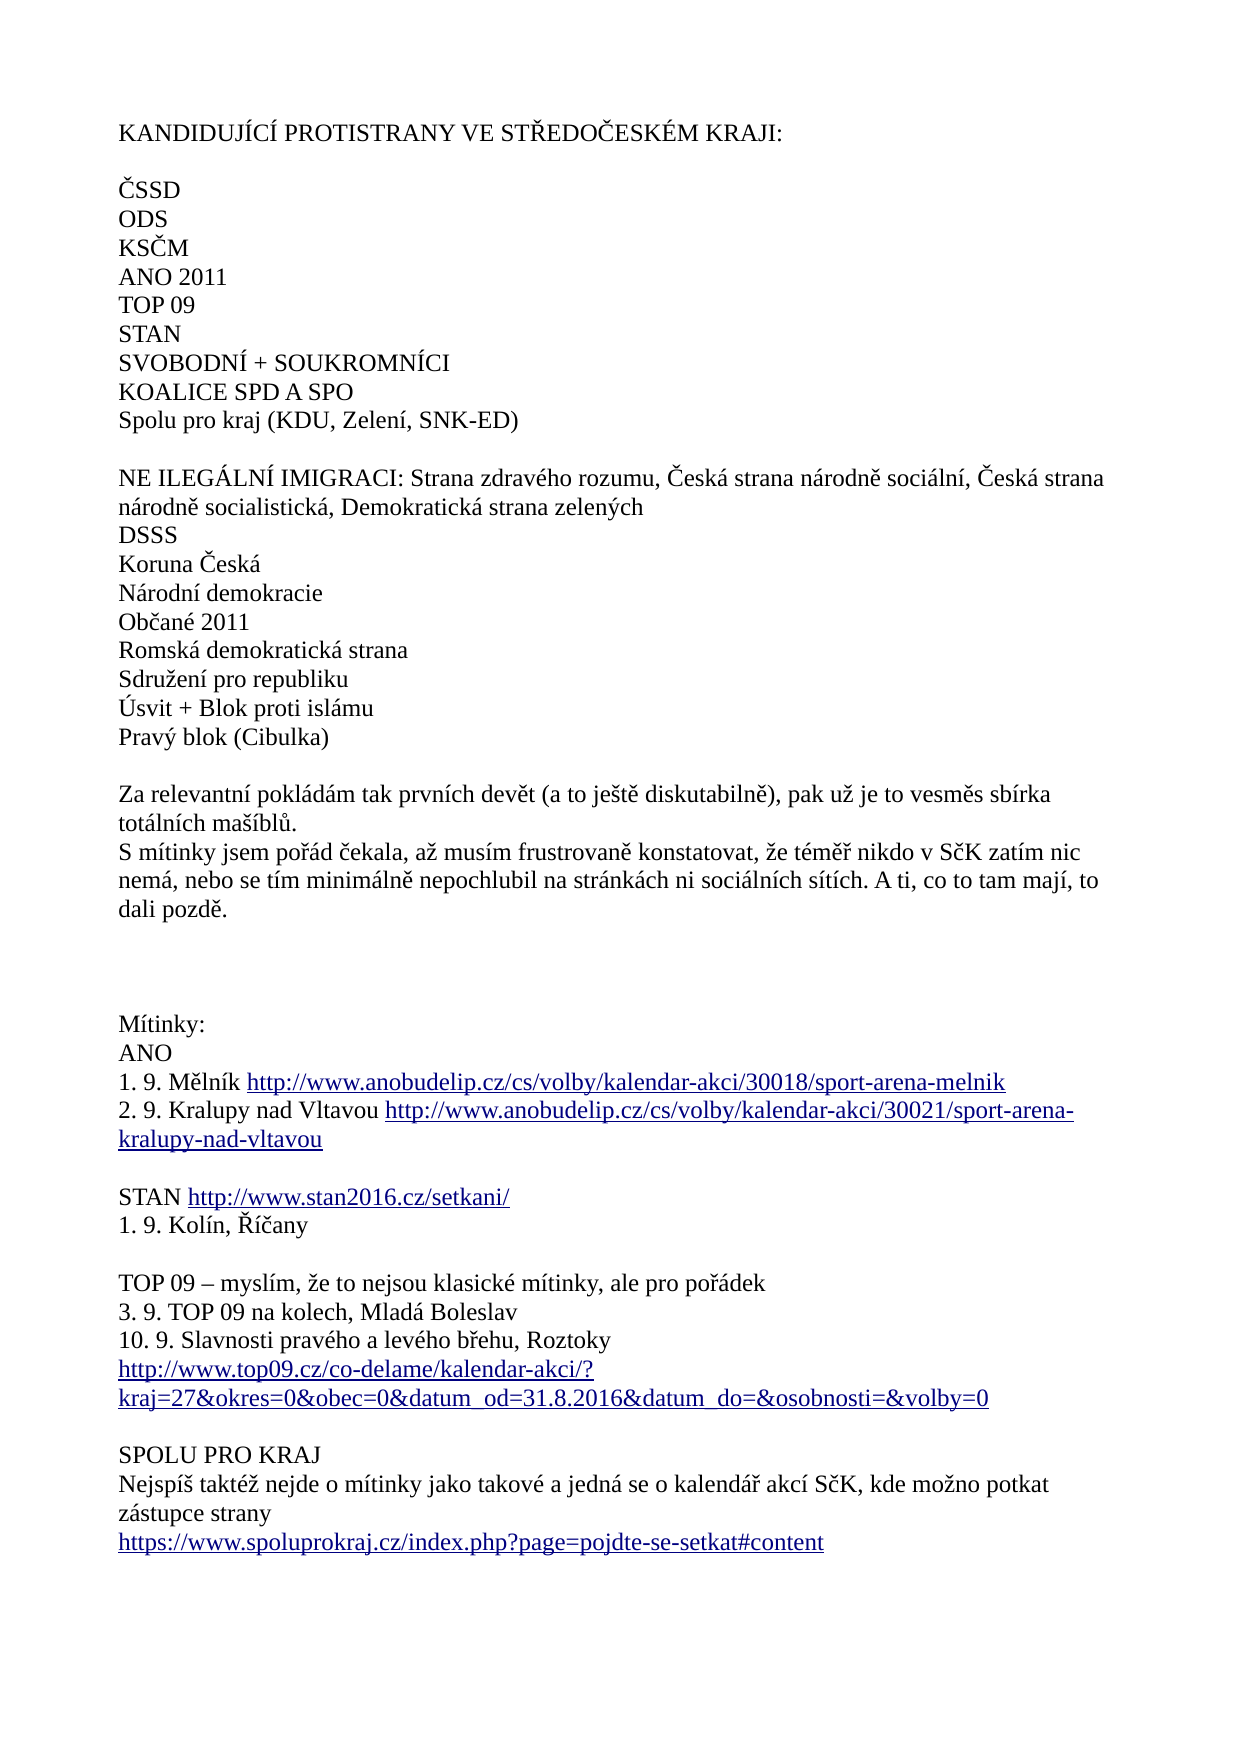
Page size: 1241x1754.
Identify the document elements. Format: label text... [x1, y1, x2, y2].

text ČSSD [118, 176, 1122, 204]
text Romská demokratická strana [118, 636, 1122, 664]
text Národní demokracie [118, 578, 1122, 607]
text S mítinky jsem pořád čekala, až musím frustrovaně konstatovat, že téměř nikdo v SčK zatím nic nemá, nebo se tím minimálně nepochlubil na stránkách ni sociálních sítích. A ti, co to tam mají, to dali pozdě. [118, 837, 1122, 923]
text 3. 9. TOP 09 na kolech, Mladá Boleslav [118, 1297, 1122, 1326]
text Spolu pro kraj (KDU, Zelení, SNK-ED) [118, 406, 1122, 434]
text http://www.top09.cz/co-delame/kalendar-akci/?kraj=27&okres=0&obec=0&datum_od=31.8.2016&datum_do=&osobnosti=&volby=0 [118, 1354, 1122, 1412]
text Mítinky: [118, 1009, 1122, 1038]
text KSČM [118, 233, 1122, 262]
text Pravý blok (Cibulka) [118, 722, 1122, 751]
text ANO [118, 1038, 1122, 1067]
text STAN http://www.stan2016.cz/setkani/ [118, 1182, 1122, 1211]
text TOP 09 – myslím, že to nejsou klasické mítinky, ale pro pořádek [118, 1268, 1122, 1297]
text NE ILEGÁLNÍ IMIGRACI: Strana zdravého rozumu, Česká strana národně sociální, Česká strana národně socialistická, Demokratická strana zelených [118, 463, 1122, 521]
text 10. 9. Slavnosti pravého a levého břehu, Roztoky [118, 1326, 1122, 1354]
text Nejspíš taktéž nejde o mítinky jako takové a jedná se o kalendář akcí SčK, kde možno potkat zástupce strany [118, 1469, 1122, 1527]
text Koruna Česká [118, 549, 1122, 578]
text TOP 09 [118, 291, 1122, 319]
text STAN [118, 319, 1122, 348]
text Sdružení pro republiku [118, 664, 1122, 693]
text ODS [118, 204, 1122, 233]
text Za relevantní pokládám tak prvních devět (a to ještě diskutabilně), pak už je to vesměs sbírka totálních mašíblů. [118, 779, 1122, 837]
text ANO 2011 [118, 262, 1122, 291]
text KOALICE SPD A SPO [118, 377, 1122, 406]
text SVOBODNÍ + SOUKROMNÍCI [118, 348, 1122, 377]
text 1. 9. Kolín, Říčany [118, 1211, 1122, 1239]
text 1. 9. Mělník http://www.anobudelip.cz/cs/volby/kalendar-akci/30018/sport-arena-melnik [118, 1067, 1122, 1096]
text 2. 9. Kralupy nad Vltavou http://www.anobudelip.cz/cs/volby/kalendar-akci/30021/sport-arena-kralupy-nad-vltavou [118, 1096, 1122, 1153]
text https://www.spoluprokraj.cz/index.php?page=pojdte-se-setkat#content [118, 1527, 1122, 1556]
text KANDIDUJÍCÍ PROTISTRANY VE STŘEDOČESKÉM KRAJI: [118, 118, 1122, 147]
text DSSS [118, 521, 1122, 549]
text SPOLU PRO KRAJ [118, 1441, 1122, 1469]
text Občané 2011 [118, 607, 1122, 636]
text Úsvit + Blok proti islámu [118, 693, 1122, 722]
